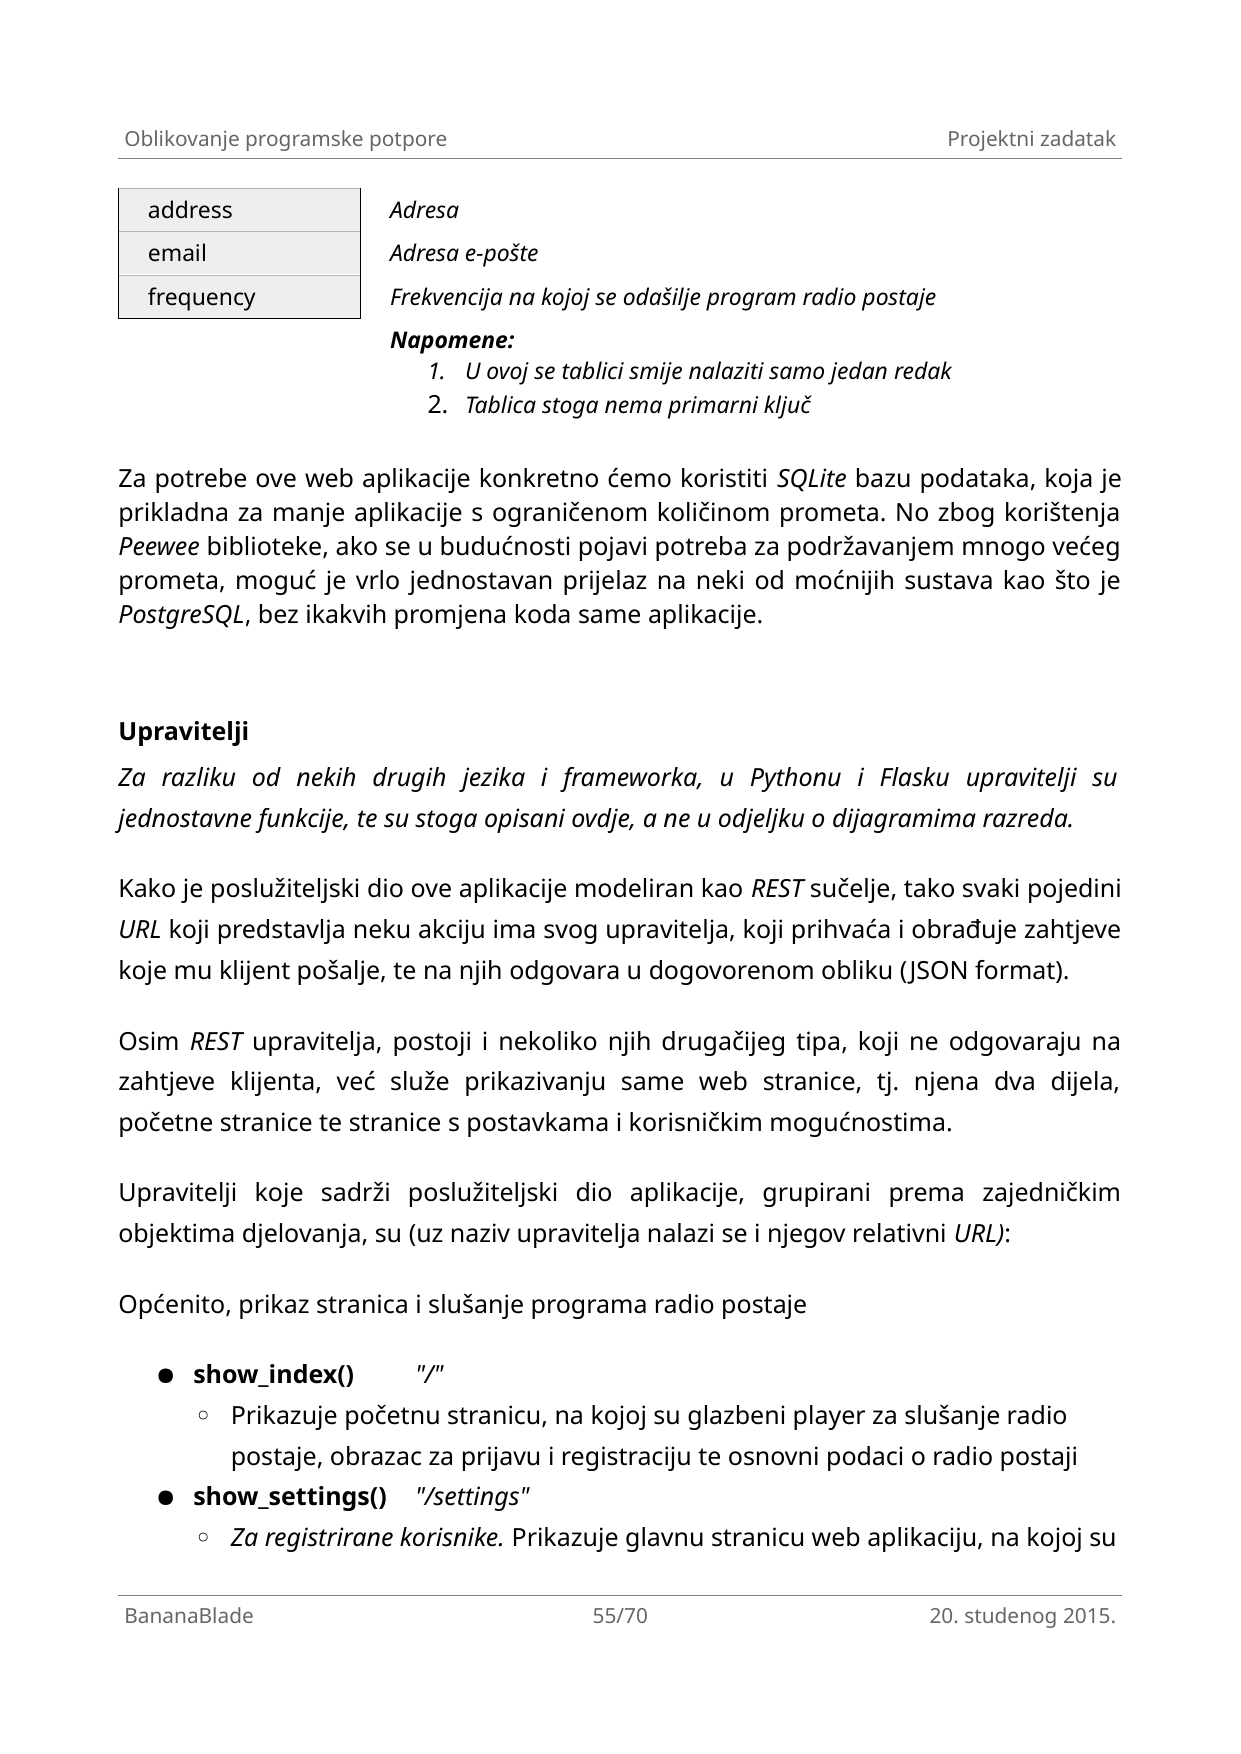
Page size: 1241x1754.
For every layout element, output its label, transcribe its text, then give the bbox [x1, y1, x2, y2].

list Za registrirane korisnike. Prikazuje glavnu stranicu web aplikaciju, na kojoj su [193, 1520, 1122, 1554]
table_cell email [119, 232, 360, 274]
text Općenito, prikaz stranica i slušanje programa radio postaje [118, 1286, 1122, 1320]
text Kako je poslužiteljski dio ove aplikacije modeliran kao REST sučelje, tako svaki pojedini URL koji predstavlja neku akciju ima svog upravitelja, koji prihvaća i obrađuje zahtjeve koje mu klijent pošalje, te na njih odgovara u dogovorenom obliku (JSON format). [118, 871, 1122, 987]
list show_settings() "/settings" [156, 1479, 1122, 1513]
text Za razliku od nekih drugih jezika i frameworka, u Pythonu i Flasku upravitelji su jednostavne funkcije, te su stoga opisani ovdje, a ne u odjeljku o dijagramima razreda. [118, 760, 1122, 835]
table_cell Adresa e-pošte [361, 231, 1123, 274]
text Za potrebe ove web aplikacije konkretno ćemo koristiti SQLite bazu podataka, koja je prikladna za manje aplikacije s ograničenom količinom prometa. No zbog korištenja Peewee biblioteke, ako se u budućnosti pojavi potreba za podržavanjem mnogo većeg prometa, moguć je vrlo jednostavan prijelaz na neki od moćnijih sustava kao što je PostgreSQL, bez ikakvih promjena koda same aplikacije. [118, 460, 1122, 631]
table_cell address [119, 189, 360, 231]
table_cell [118, 319, 360, 426]
list Prikazuje početnu stranicu, na kojoj su glazbeni player za slušanje radio postaje, obrazac za prijavu i registraciju te osnovni podaci o radio postaji [193, 1397, 1122, 1472]
table_cell Frekvencija na kojoj se odašilje program radio postaje [361, 275, 1123, 318]
text Upravitelji koje sadrži poslužiteljski dio aplikacije, grupirani prema zajedničkim objektima djelovanja, su (uz naziv upravitelja nalazi se i njegov relativni URL): [118, 1175, 1122, 1250]
list show_index() "/" [156, 1357, 1122, 1391]
table_cell Adresa [361, 188, 1123, 231]
text Osim REST upravitelja, postoji i nekoliko njih drugačijeg tipa, koji ne odgovaraju na zahtjeve klijenta, već služe prikazivanju same web stranice, tj. njena dva dijela, početne stranice te stranice s postavkama i korisničkim mogućnostima. [118, 1023, 1122, 1139]
subtitle Upravitelji [118, 713, 1122, 747]
table_cell frequency [119, 276, 360, 318]
table_cell Napomene: U ovoj se tablici smije nalaziti samo jedan redak Tablica stoga nema primarni ključ [360, 318, 1123, 426]
